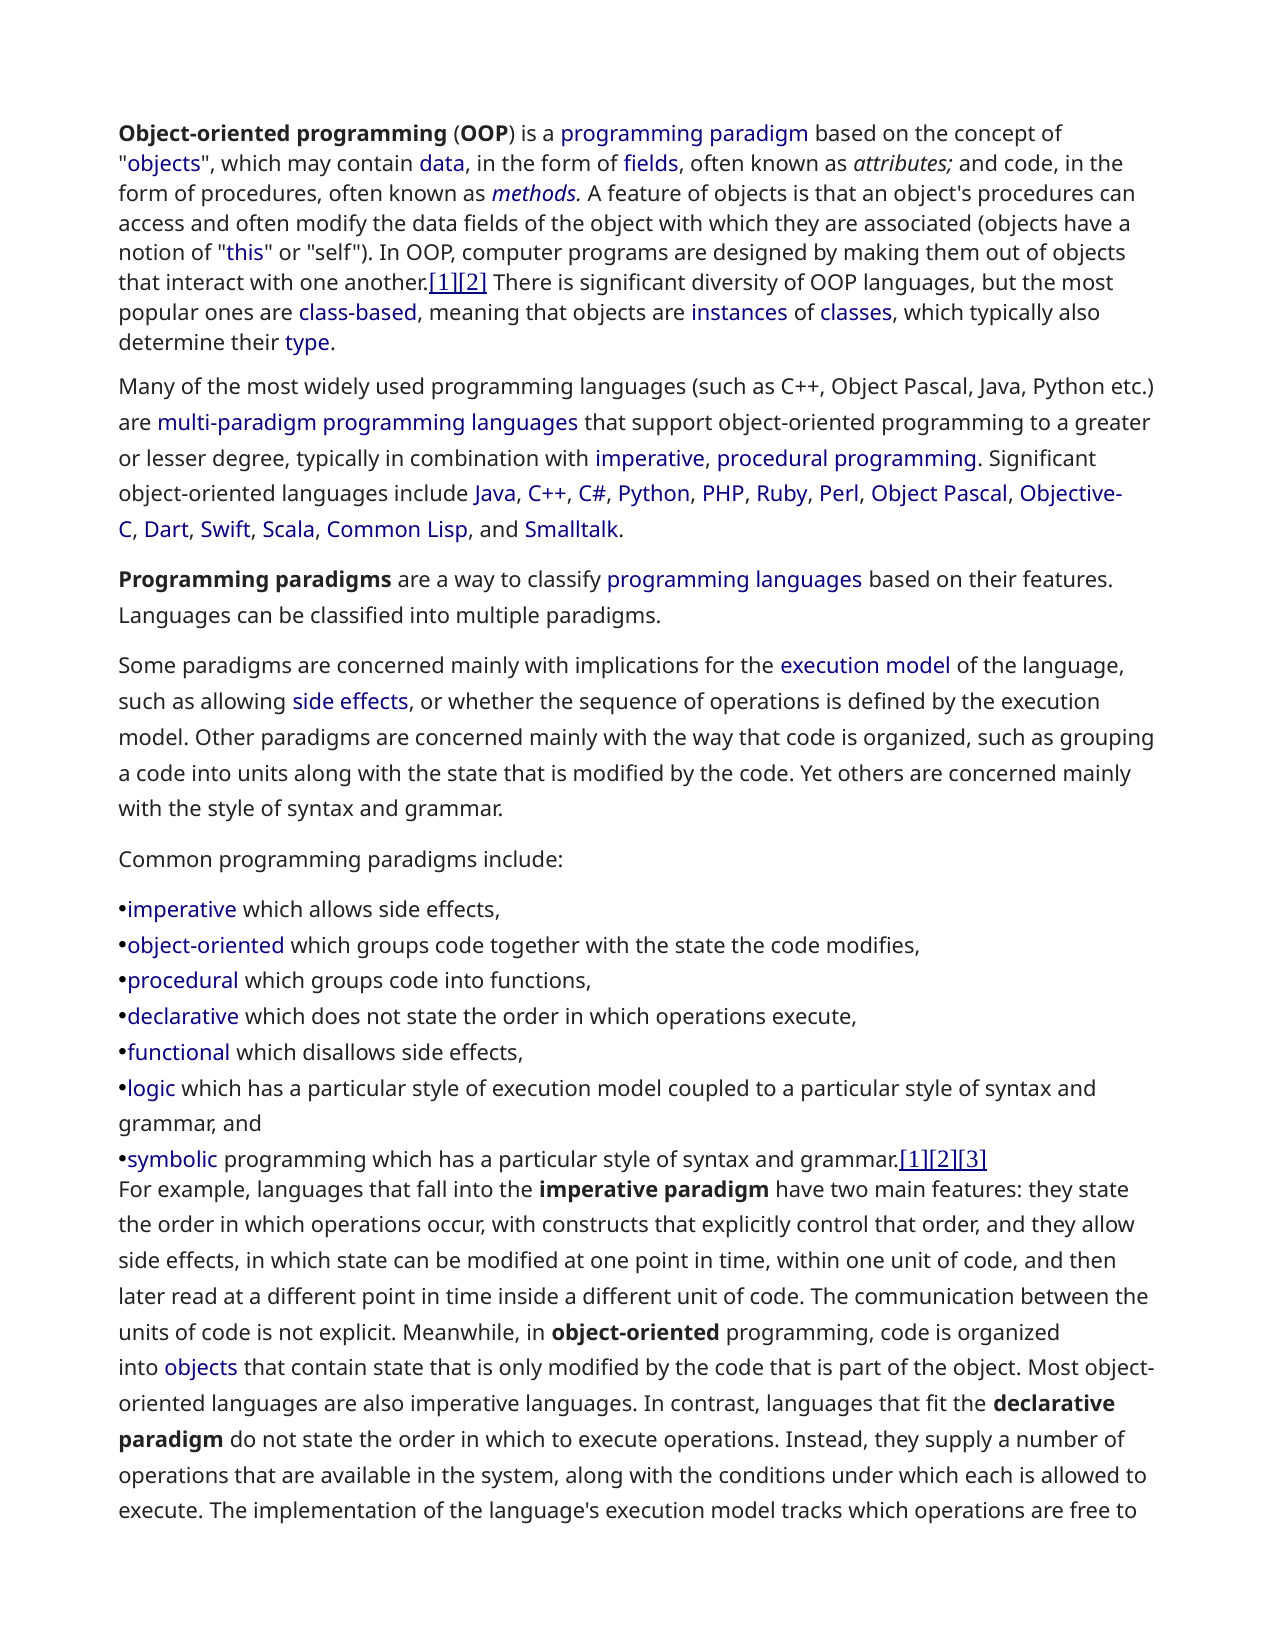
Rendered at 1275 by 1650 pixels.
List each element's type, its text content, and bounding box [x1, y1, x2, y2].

list declarative which does not state the order in which operations execute, [118, 1001, 1157, 1031]
text Common programming paradigms include: [118, 843, 1157, 873]
list procedural which groups code into functions, [118, 965, 1157, 995]
text Object-oriented programming (OOP) is a programming paradigm based on the concept of "objects", which may contain data, in the form of fields, often known as attributes; and code, in the form of procedures, often known as methods. A feature of objects is that an object's procedures can access and often modify the data fields of the object with which they are associated (objects have a notion of "this" or "self"). In OOP, computer programs are designed by making them out of objects that interact with one another.[1][2] There is significant diversity of OOP languages, but the most popular ones are class-based, meaning that objects are instances of classes, which typically also determine their type. [118, 118, 1157, 356]
text For example, languages that fall into the imperative paradigm have two main features: they state the order in which operations occur, with constructs that explicitly control that order, and they allow side effects, in which state can be modified at one point in time, within one unit of code, and then later read at a different point in time inside a different unit of code. The communication between the units of code is not explicit. Meanwhile, in object-oriented programming, code is organized into objects that contain state that is only modified by the code that is part of the object. Most object-oriented languages are also imperative languages. In contrast, languages that fit the declarative paradigm do not state the order in which to execute operations. Instead, they supply a number of operations that are available in the system, along with the conditions under which each is allowed to execute. The implementation of the language's execution model tracks which operations are free to [118, 1174, 1157, 1525]
text Programming paradigms are a way to classify programming languages based on their features. Languages can be classified into multiple paradigms. [118, 564, 1157, 630]
list object-oriented which groups code together with the state the code modifies, [118, 929, 1157, 959]
list functional which disallows side effects, [118, 1037, 1157, 1067]
list imperative which allows side effects, [118, 894, 1157, 924]
list symbolic programming which has a particular style of syntax and grammar.[1][2][3] [118, 1144, 1157, 1174]
list logic which has a particular style of execution model coupled to a particular style of syntax and grammar, and [118, 1072, 1157, 1138]
text Some paradigms are concerned mainly with implications for the execution model of the language, such as allowing side effects, or whether the sequence of operations is defined by the execution model. Other paradigms are concerned mainly with the way that code is organized, such as grouping a code into units along with the state that is modified by the code. Yet others are concerned mainly with the style of syntax and grammar. [118, 650, 1157, 823]
text Many of the most widely used programming languages (such as C++, Object Pascal, Java, Python etc.) are multi-paradigm programming languages that support object-oriented programming to a greater or lesser degree, typically in combination with imperative, procedural programming. Significant object-oriented languages include Java, C++, C#, Python, PHP, Ruby, Perl, Object Pascal, Objective-C, Dart, Swift, Scala, Common Lisp, and Smalltalk. [118, 371, 1157, 544]
